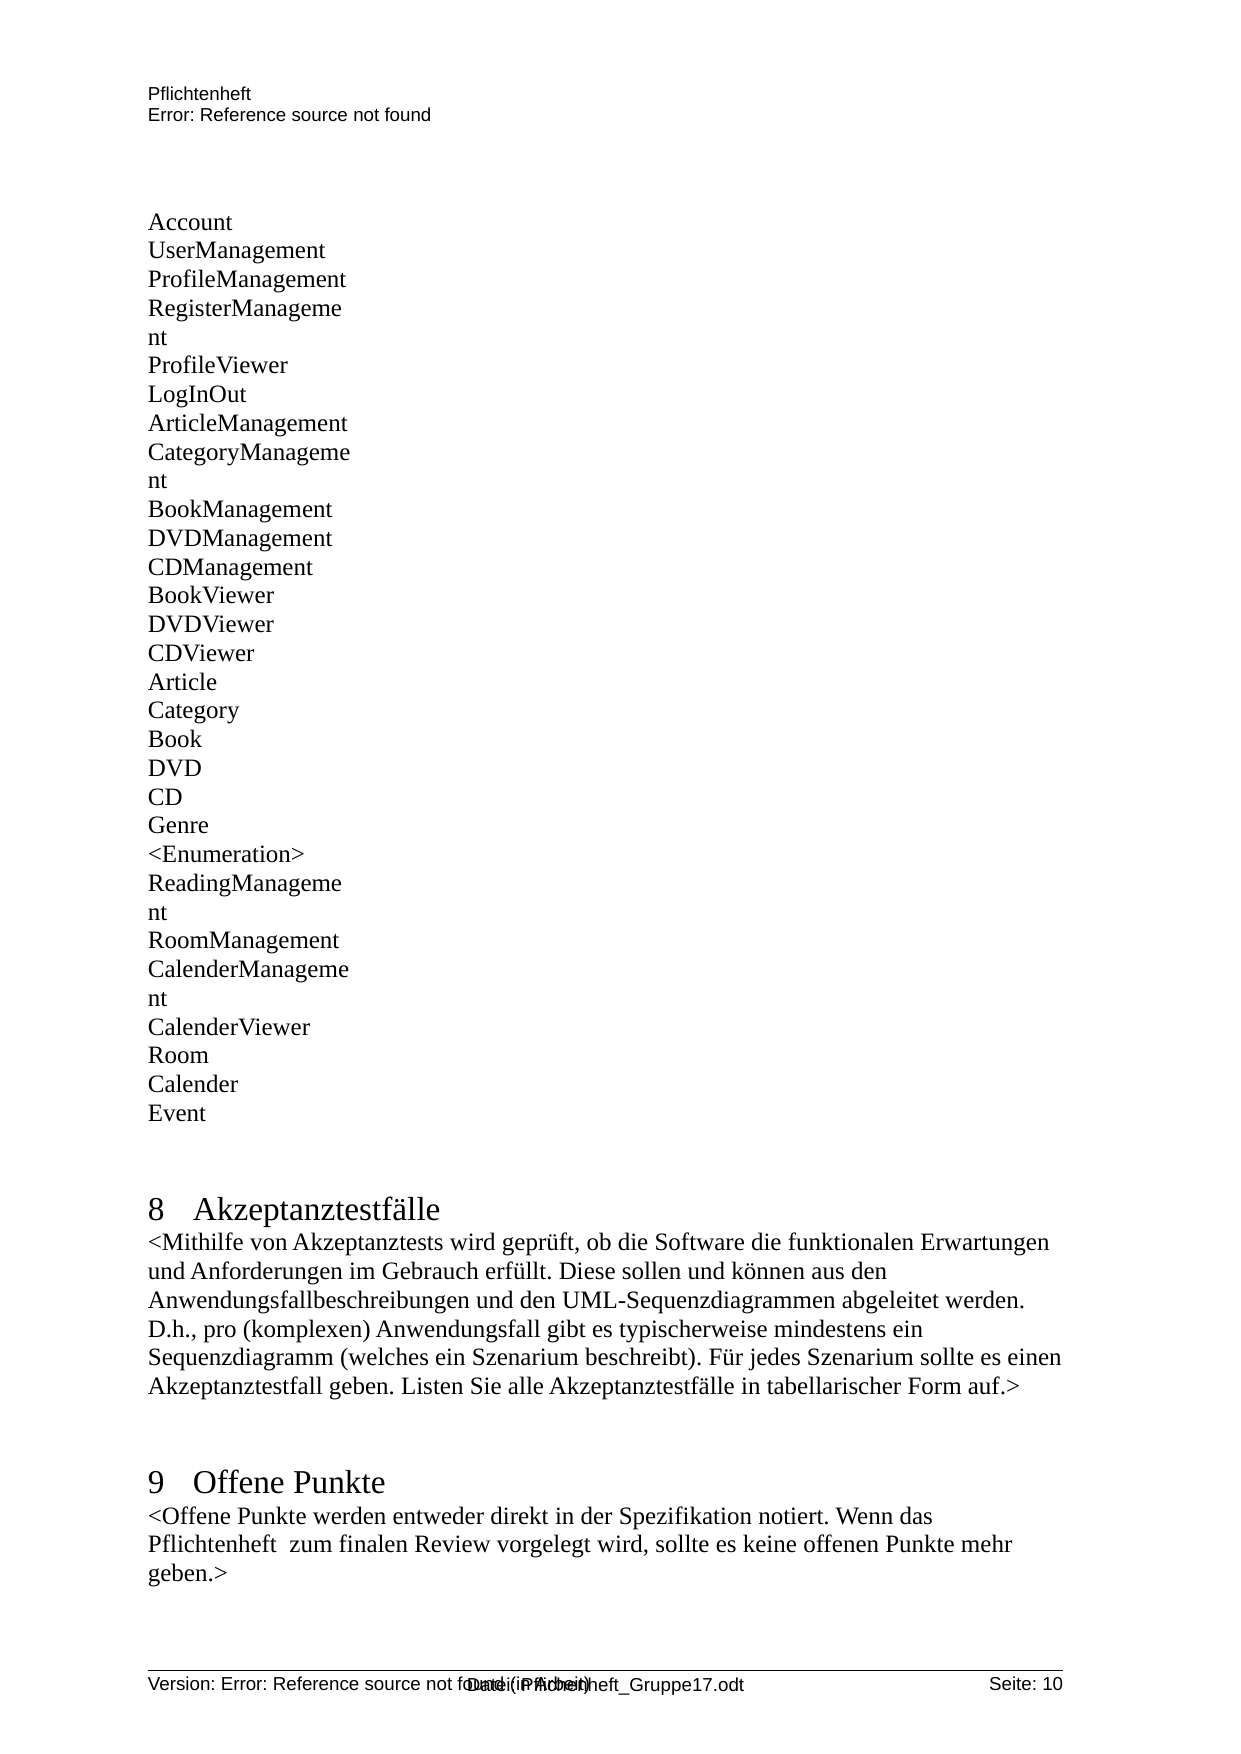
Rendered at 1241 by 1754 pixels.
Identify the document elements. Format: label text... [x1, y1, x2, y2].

table_cell [362, 609, 1074, 638]
text <Offene Punkte werden entweder direkt in der Spezifikation notiert. Wenn das Pflichtenheft zum finalen Review vorgelegt wird, sollte es keine offenen Punkte mehr geben.> [148, 1501, 1063, 1587]
table_cell [362, 1040, 1074, 1069]
subtitle Offene Punkte [148, 1462, 1063, 1501]
table_cell [362, 1012, 1074, 1040]
table_cell CDManagement [136, 552, 362, 580]
table_cell DVDViewer [136, 609, 362, 638]
table_cell Room [136, 1040, 362, 1069]
table_cell Book [136, 724, 362, 753]
table_cell LogInOut [136, 379, 362, 408]
table_cell UserManagement [136, 235, 362, 264]
table_cell [362, 1069, 1074, 1098]
table_cell [362, 782, 1074, 810]
text <Mithilfe von Akzeptanztests wird geprüft, ob die Software die funktionalen Erwartungen und Anforderungen im Gebrauch erfüllt. Diese sollen und können aus den Anwendungsfallbeschreibungen und den UML-Sequenzdiagrammen abgeleitet werden. D.h., pro (komplexen) Anwendungsfall gibt es typischerweise mindestens ein Sequenzdiagramm (welches ein Szenarium beschreibt). Für jedes Szenarium sollte es einen Akzeptanztestfall geben. Listen Sie alle Akzeptanztestfälle in tabellarischer Form auf.> [148, 1227, 1063, 1400]
table_cell Category [136, 695, 362, 724]
table_cell [362, 580, 1074, 609]
table_cell CalenderViewer [136, 1012, 362, 1040]
table_cell RoomManagement [136, 925, 362, 954]
table_cell RegisterManagement [136, 293, 362, 350]
table_cell [362, 695, 1074, 724]
table_cell [362, 350, 1074, 379]
table_cell [362, 494, 1074, 523]
table_cell [362, 379, 1074, 408]
table_cell Article [136, 667, 362, 695]
table_cell BookViewer [136, 580, 362, 609]
table_cell [362, 207, 1074, 235]
subtitle Akzeptanztestfälle [148, 1189, 1063, 1227]
table_cell Event [136, 1098, 362, 1127]
table_cell ProfileManagement [136, 264, 362, 293]
table_cell [362, 667, 1074, 695]
table_cell Account [136, 207, 362, 235]
table_cell [362, 264, 1074, 293]
table_cell CD [136, 782, 362, 810]
table_cell CalenderManagement [136, 954, 362, 1012]
table_cell [362, 810, 1074, 868]
table_cell DVDManagement [136, 523, 362, 552]
table_cell Calender [136, 1069, 362, 1098]
table_cell DVD [136, 753, 362, 782]
table_cell [362, 638, 1074, 667]
table_cell [362, 1098, 1074, 1127]
table_cell ProfileViewer [136, 350, 362, 379]
table_cell [362, 753, 1074, 782]
table_cell [362, 523, 1074, 552]
table_cell BookManagement [136, 494, 362, 523]
table_cell [362, 293, 1074, 350]
table_cell [362, 868, 1074, 925]
table_cell [362, 437, 1074, 494]
table_cell [362, 408, 1074, 437]
table_cell CDViewer [136, 638, 362, 667]
table_cell ArticleManagement [136, 408, 362, 437]
table_cell [362, 925, 1074, 954]
table_cell CategoryManagement [136, 437, 362, 494]
table_cell Genre <Enumeration> [136, 810, 362, 868]
table_cell [362, 235, 1074, 264]
table_cell [362, 954, 1074, 1012]
table_cell [362, 724, 1074, 753]
table_cell ReadingManagement [136, 868, 362, 925]
table_cell [362, 552, 1074, 580]
